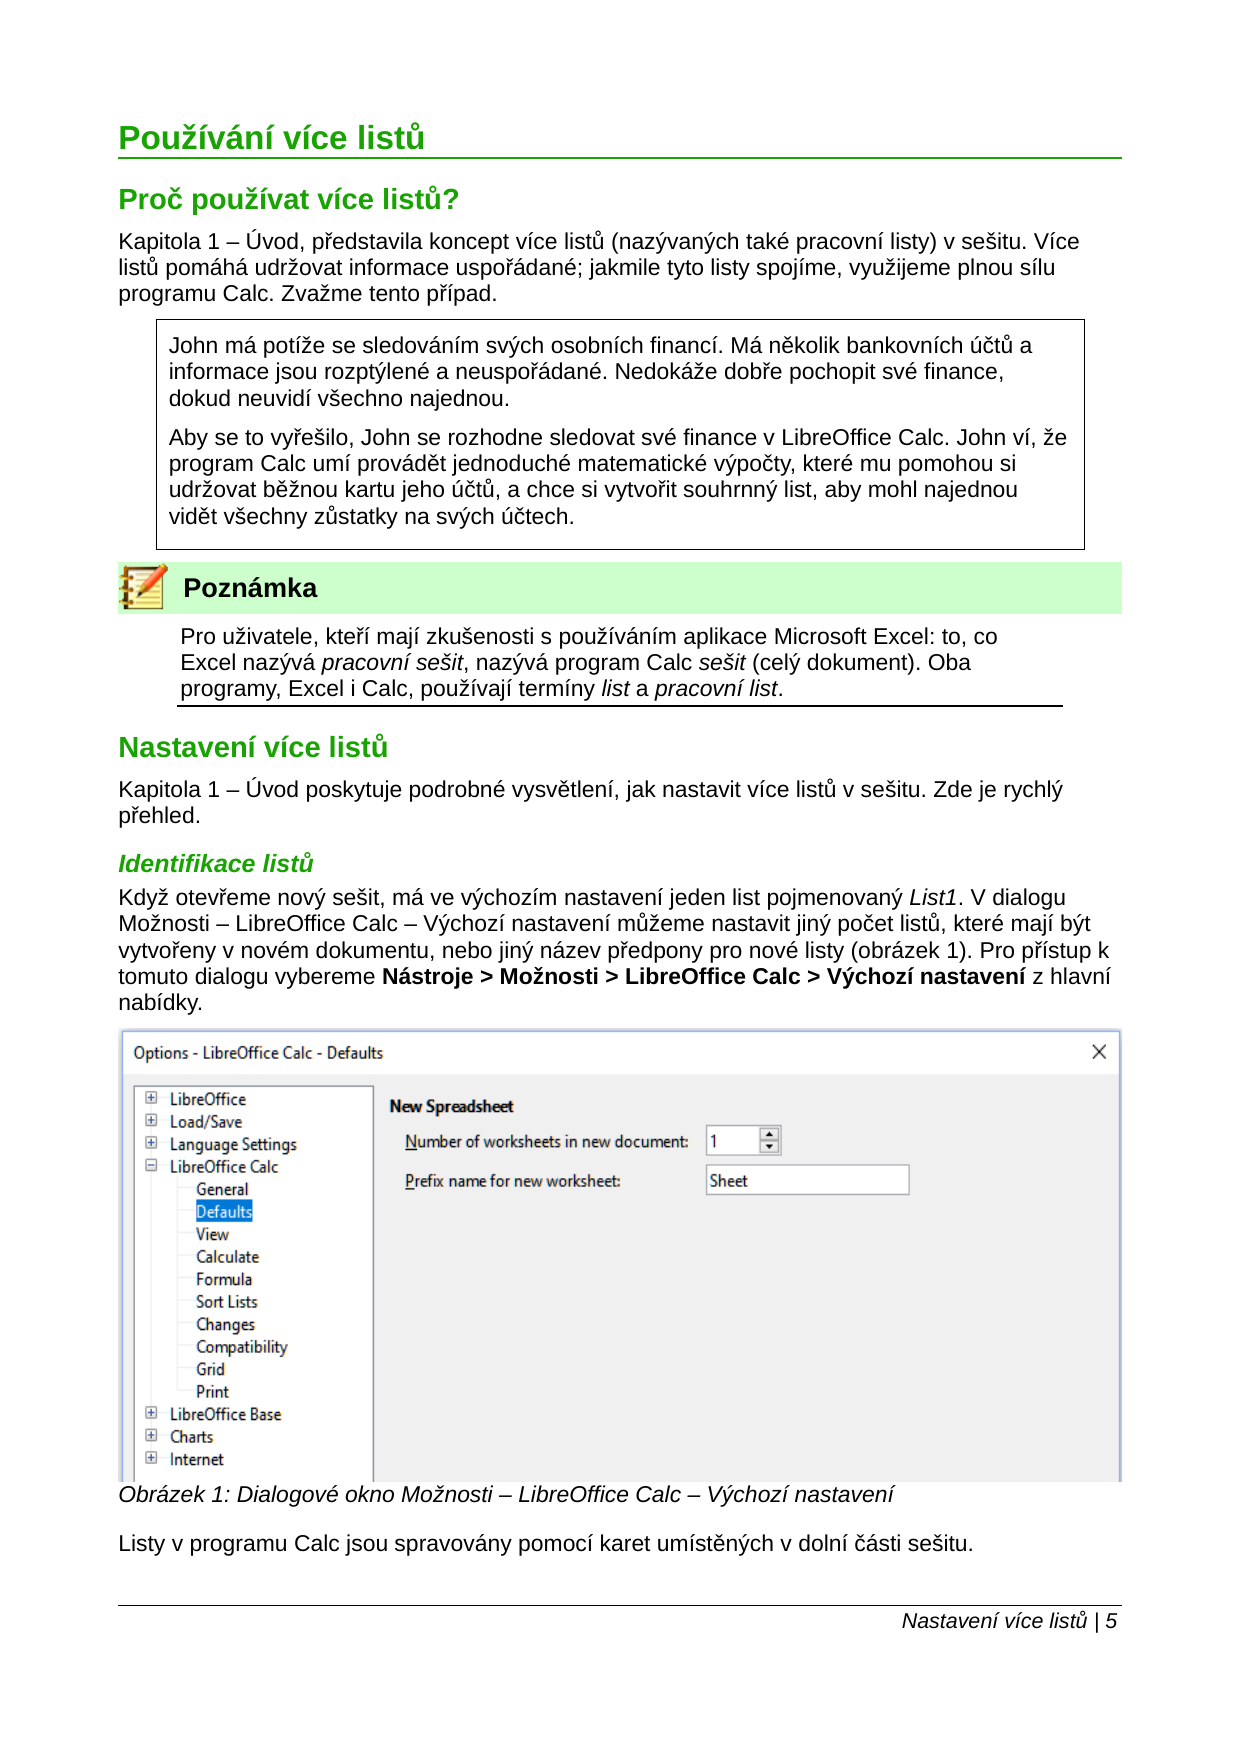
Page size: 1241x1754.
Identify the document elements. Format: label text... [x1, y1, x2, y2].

text Když otevřeme nový sešit, má ve výchozím nastavení jeden list pojmenovaný List1. V dialogu Možnosti – LibreOffice Calc – Výchozí nastavení můžeme nastavit jiný počet listů, které mají být vytvořeny v novém dokumentu, nebo jiný název předpony pro nové listy (obrázek 1). Pro přístup k tomuto dialogu vybereme Nástroje > Možnosti > LibreOffice Calc > Výchozí nastavení z hlavní nabídky. [118, 884, 1122, 1016]
subtitle Poznámka [118, 562, 1122, 614]
text Obrázek 1: Dialogové okno Možnosti – LibreOffice Calc – Výchozí nastavení [118, 1482, 1122, 1507]
text Listy v programu Calc jsou spravovány pomocí karet umístěných v dolní části sešitu. [118, 1529, 1122, 1556]
text Pro uživatele, kteří mají zkušenosti s používáním aplikace Microsoft Excel: to, co Excel nazývá pracovní sešit, nazývá program Calc sešit (celý dokument). Oba programy, Excel i Calc, používají termíny list a pracovní list. [177, 620, 1063, 705]
subtitle Proč používat více listů? [118, 182, 1122, 216]
text Aby se to vyřešilo, John se rozhodne sledovat své finance v LibreOffice Calc. John ví, že program Calc umí provádět jednoduché matematické výpočty, které mu pomohou si udržovat běžnou kartu jeho účtů, a chce si vytvořit souhrnný list, aby mohl najednou vidět všechny zůstatky na svých účtech. [168, 423, 1072, 529]
picture [118, 1028, 1123, 1482]
text John má potíže se sledováním svých osobních financí. Má několik bankovních účtů a informace jsou rozptýlené a neuspořádané. Nedokáže dobře pochopit své finance, dokud neuvidí všechno najednou. [168, 332, 1072, 411]
text Kapitola 1 – Úvod poskytuje podrobné vysvětlení, jak nastavit více listů v sešitu. Zde je rychlý přehled. [118, 776, 1122, 828]
subtitle Identifikace listů [118, 849, 1122, 878]
subtitle Používání více listů [118, 118, 1122, 157]
subtitle Nastavení více listů [118, 731, 1122, 764]
picture [119, 562, 170, 613]
text Kapitola 1 – Úvod, představila koncept více listů (nazývaných také pracovní listy) v sešitu. Více listů pomáhá udržovat informace uspořádané; jakmile tyto listy spojíme, využijeme plnou sílu programu Calc. Zvažme tento případ. [118, 228, 1122, 307]
